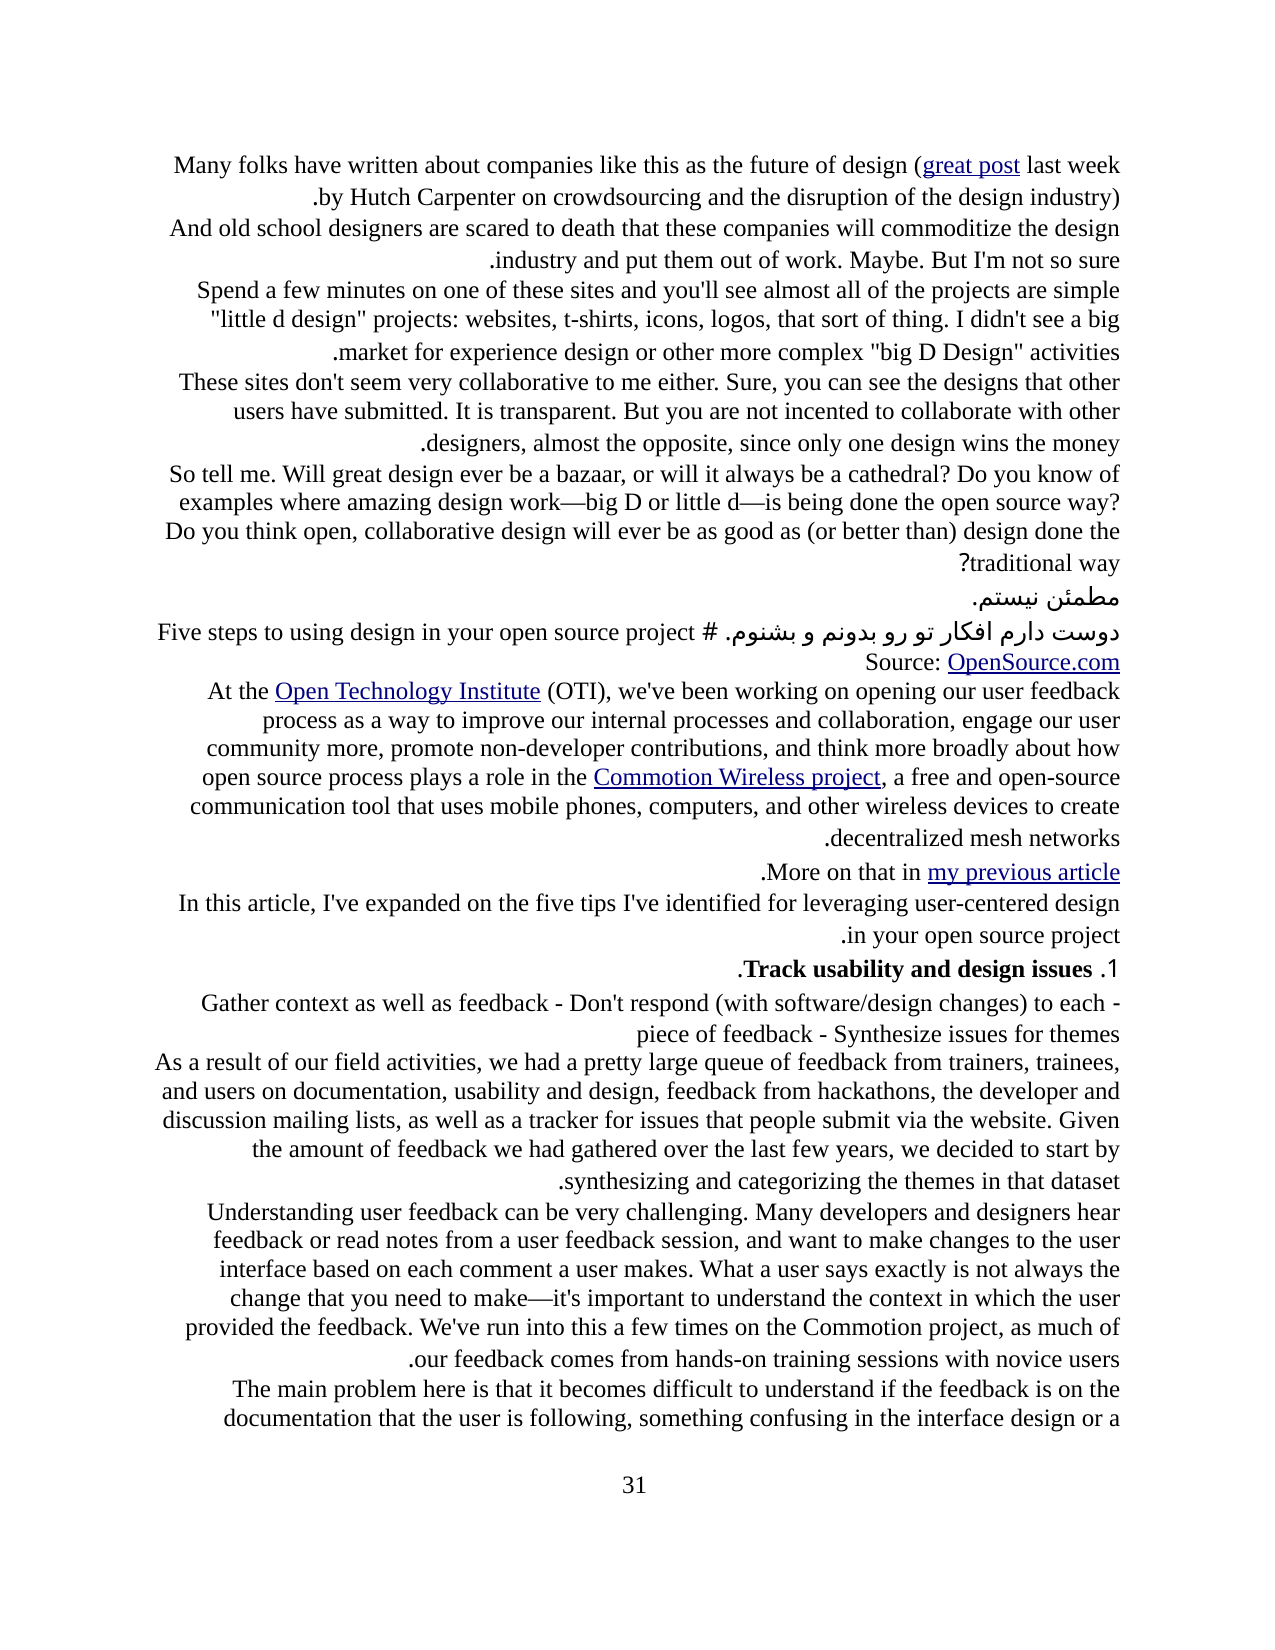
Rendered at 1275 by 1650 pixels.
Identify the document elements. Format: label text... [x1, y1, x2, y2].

table_cell More on that in my previous article. [150, 854, 1125, 888]
table_cell These sites don't seem very collaborative to me either. Sure, you can see the designs that other users have submitted. It is transparent. But you are not incented to collaborate with other designers, almost the opposite, since only one design wins the money. [150, 367, 1125, 459]
table_cell The main problem here is that it becomes difficult to understand if the feedback is on the documentation that the user is following, something confusing in the interface design or a mismatch between the documentation and the interface. Understanding the context and the user motivations and goals, and documenting that with the actual feedback—observational or commentary—is crucial for assessing the feedback later. Not to mention that it makes it possible for other team members to understand the context without having been present. [150, 1374, 1125, 1432]
table_cell دوست دارم افکار تو رو بدونم و بشنوم. # Five steps to using design in your open source project [150, 613, 1125, 647]
table_cell At the Open Technology Institute (OTI), we've been working on opening our user feedback process as a way to improve our internal processes and collaboration, engage our user community more, promote non-developer contributions, and think more broadly about how open source process plays a role in the Commotion Wireless project, a free and open-source communication tool that uses mobile phones, computers, and other wireless devices to create decentralized mesh networks. [150, 676, 1125, 854]
table_cell مطمئن نیستم. [150, 579, 1125, 613]
table_cell - Gather context as well as feedback - Don't respond (with software/design changes) to each piece of feedback - Synthesize issues for themes [150, 985, 1125, 1047]
table_cell I've spent time looking at "crowdsourced design" companies like 99designs and Crowdspring. Many folks have written about companies like this as the future of design (great post last week by Hutch Carpenter on crowdsourcing and the disruption of the design industry). [150, 150, 1125, 213]
table_cell In this article, I've expanded on the five tips I've identified for leveraging user-centered design in your open source project. [150, 888, 1125, 951]
table_cell As a result of our field activities, we had a pretty large queue of feedback from trainers, trainees, and users on documentation, usability and design, feedback from hackathons, the developer and discussion mailing lists, as well as a tracker for issues that people submit via the website. Given the amount of feedback we had gathered over the last few years, we decided to start by synthesizing and categorizing the themes in that dataset. [150, 1048, 1125, 1197]
table_cell Source: OpenSource.com [150, 647, 1125, 676]
table_cell 1. Track usability and design issues. [150, 951, 1125, 985]
table_cell Understanding user feedback can be very challenging. Many developers and designers hear feedback or read notes from a user feedback session, and want to make changes to the user interface based on each comment a user makes. What a user says exactly is not always the change that you need to make—it's important to understand the context in which the user provided the feedback. We've run into this a few times on the Commotion project, as much of our feedback comes from hands-on training sessions with novice users. [150, 1197, 1125, 1374]
table_cell And old school designers are scared to death that these companies will commoditize the design industry and put them out of work. Maybe. But I'm not so sure. [150, 213, 1125, 276]
table_cell So tell me. Will great design ever be a bazaar, or will it always be a cathedral? Do you know of examples where amazing design work—big D or little d—is being done the open source way? Do you think open, collaborative design will ever be as good as (or better than) design done the traditional way? [150, 459, 1125, 579]
table_cell Spend a few minutes on one of these sites and you'll see almost all of the projects are simple "little d design" projects: websites, t-shirts, icons, logos, that sort of thing. I didn't see a big market for experience design or other more complex "big D Design" activities. [150, 276, 1125, 367]
